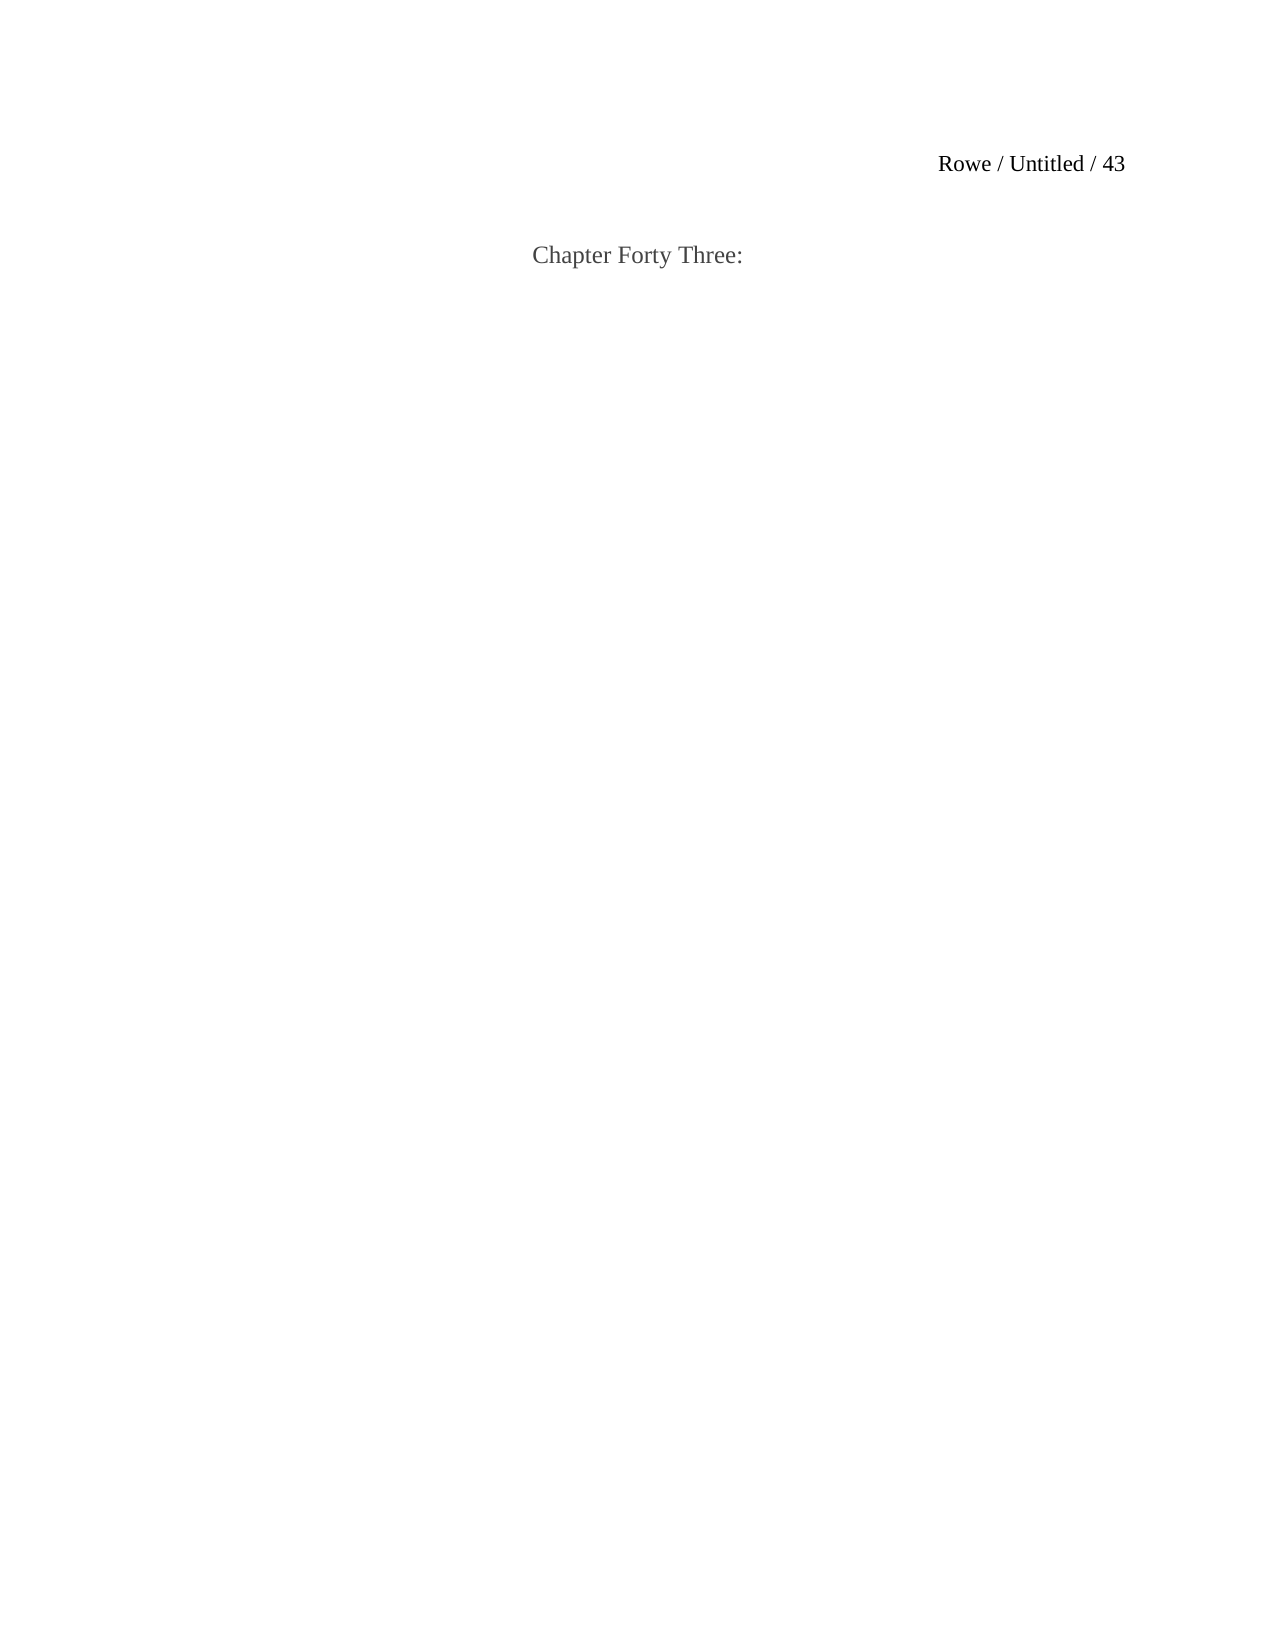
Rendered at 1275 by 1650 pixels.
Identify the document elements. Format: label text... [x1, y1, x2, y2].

subtitle Chapter Forty Three: [150, 240, 1125, 268]
